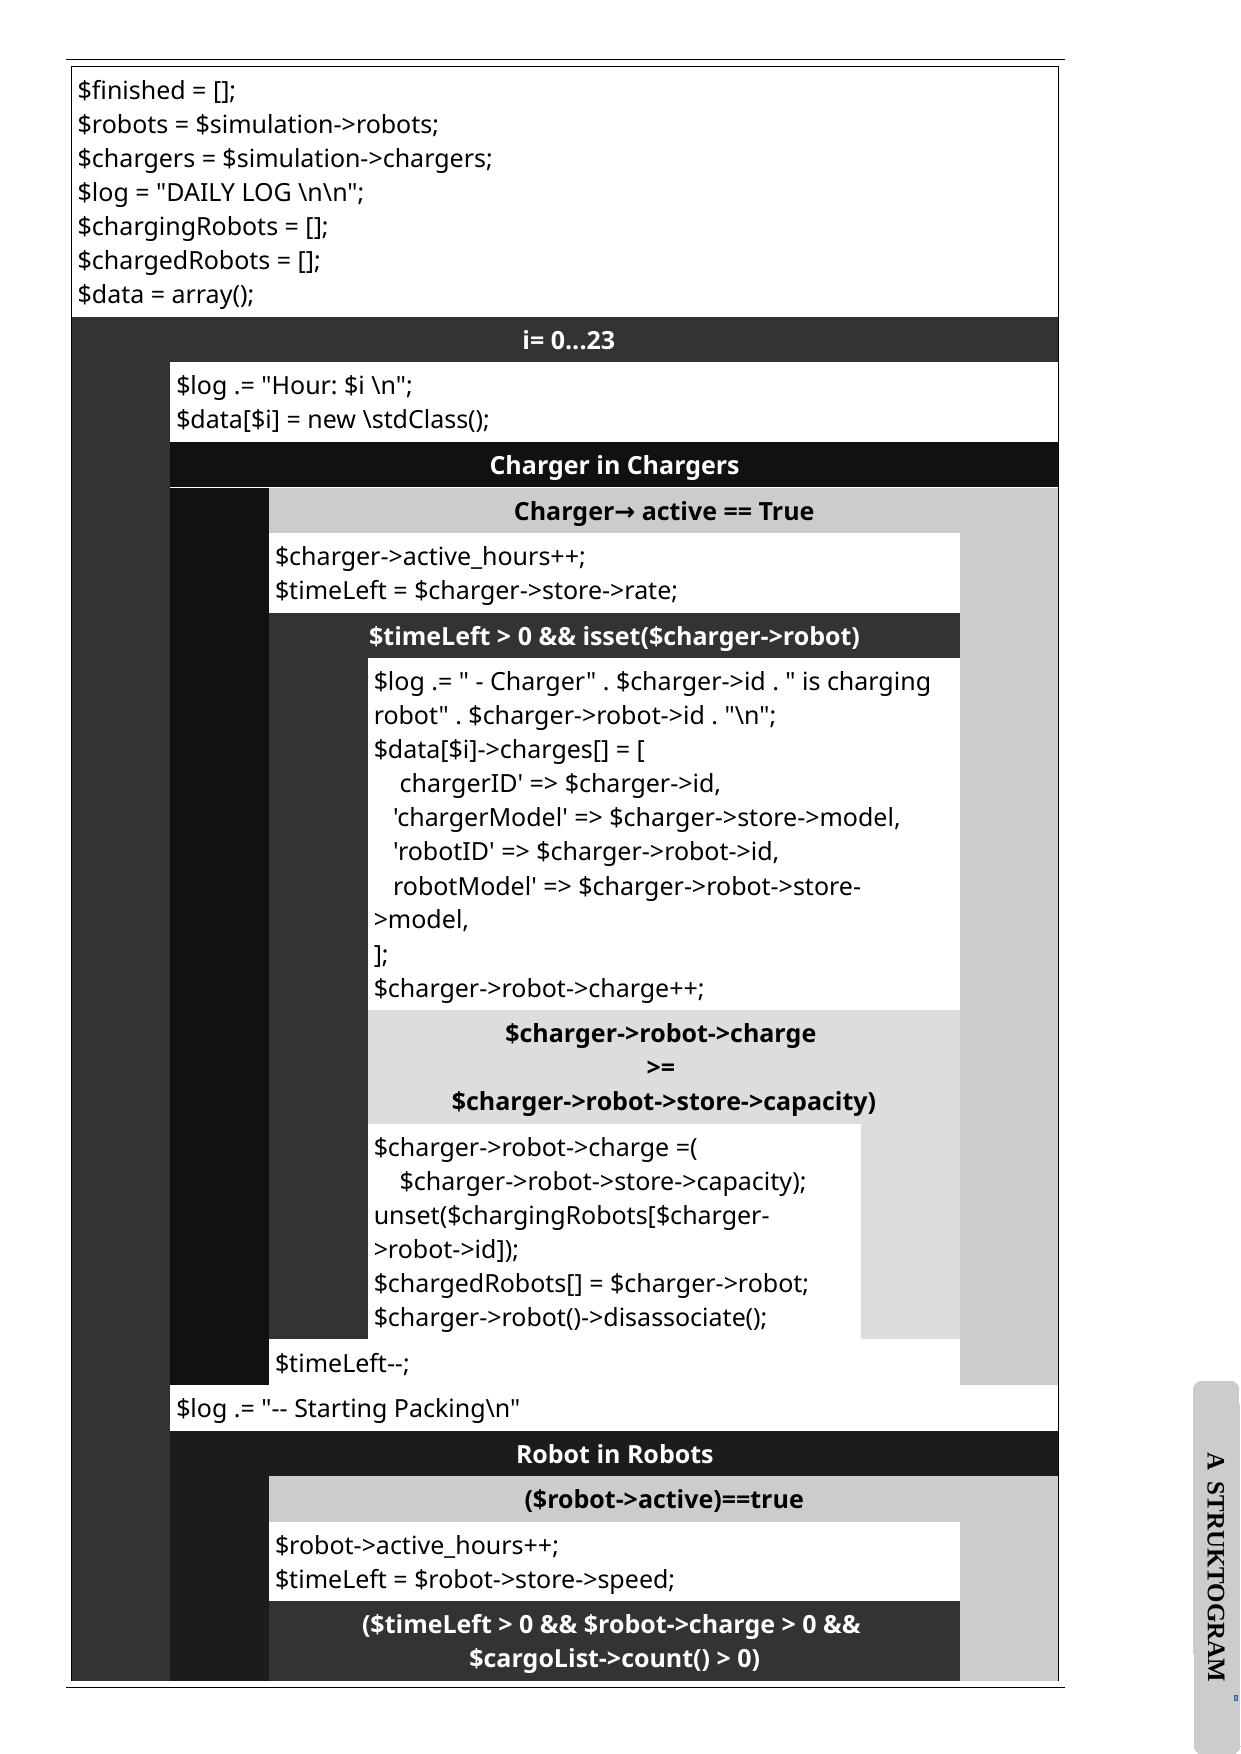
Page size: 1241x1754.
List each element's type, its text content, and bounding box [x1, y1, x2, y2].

table_cell ($timeLeft > 0 && $robot->charge > 0 && $cargoList->count() > 0) [269, 1601, 960, 1681]
table_cell ($robot->active)==true [269, 1476, 1058, 1522]
table_cell [269, 658, 368, 1339]
table_cell $charger->robot->charge =( $charger->robot->store->capacity); unset($chargingRobots[$charger->robot->id]); $chargedRobots[] = $charger->robot; $charger->robot()->disassociate(); [368, 1124, 861, 1339]
table_cell [72, 362, 170, 1681]
table_cell [960, 1522, 1058, 1681]
table_cell [960, 533, 1058, 1385]
table_cell [66, 60, 1065, 1687]
table_cell $log .= "-- Starting Packing\n" [170, 1385, 1058, 1431]
table_header $finished = []; $robots = $simulation->robots; $chargers = $simulation->chargers; $log = "DAILY LOG \n\n"; $chargingRobots = []; $chargedRobots = []; $data = array(); [72, 67, 1058, 317]
table_cell $timeLeft--; [269, 1340, 960, 1385]
table_cell Robot in Robots [170, 1431, 1058, 1476]
table_cell $log .= " - Charger" . $charger->id . " is charging robot" . $charger->robot->id . "\n"; $data[$i]->charges[] = [ chargerID' => $charger->id, 'chargerModel' => $charger->store->model, 'robotID' => $charger->robot->id, robotModel' => $charger->robot->store->model, ]; $charger->robot->charge++; [368, 658, 960, 1010]
table_cell [170, 1476, 269, 1681]
table_cell Charger in Chargers [170, 442, 1058, 487]
table_cell $log .= "Hour: $i \n"; $data[$i] = new \stdClass(); [170, 362, 1058, 442]
table_cell Charger→ active == True [269, 488, 1058, 533]
table_cell [861, 1124, 960, 1339]
table_cell $charger->robot->charge >= $charger->robot->store->capacity) [368, 1010, 960, 1124]
table_cell $timeLeft > 0 && isset($charger->robot) [269, 613, 960, 658]
table_cell [170, 488, 269, 1385]
table_cell $charger->active_hours++; $timeLeft = $charger->store->rate; [269, 533, 960, 612]
table_cell $robot->active_hours++; $timeLeft = $robot->store->speed; [269, 1522, 960, 1601]
table_cell i= 0...23 [72, 317, 1058, 362]
